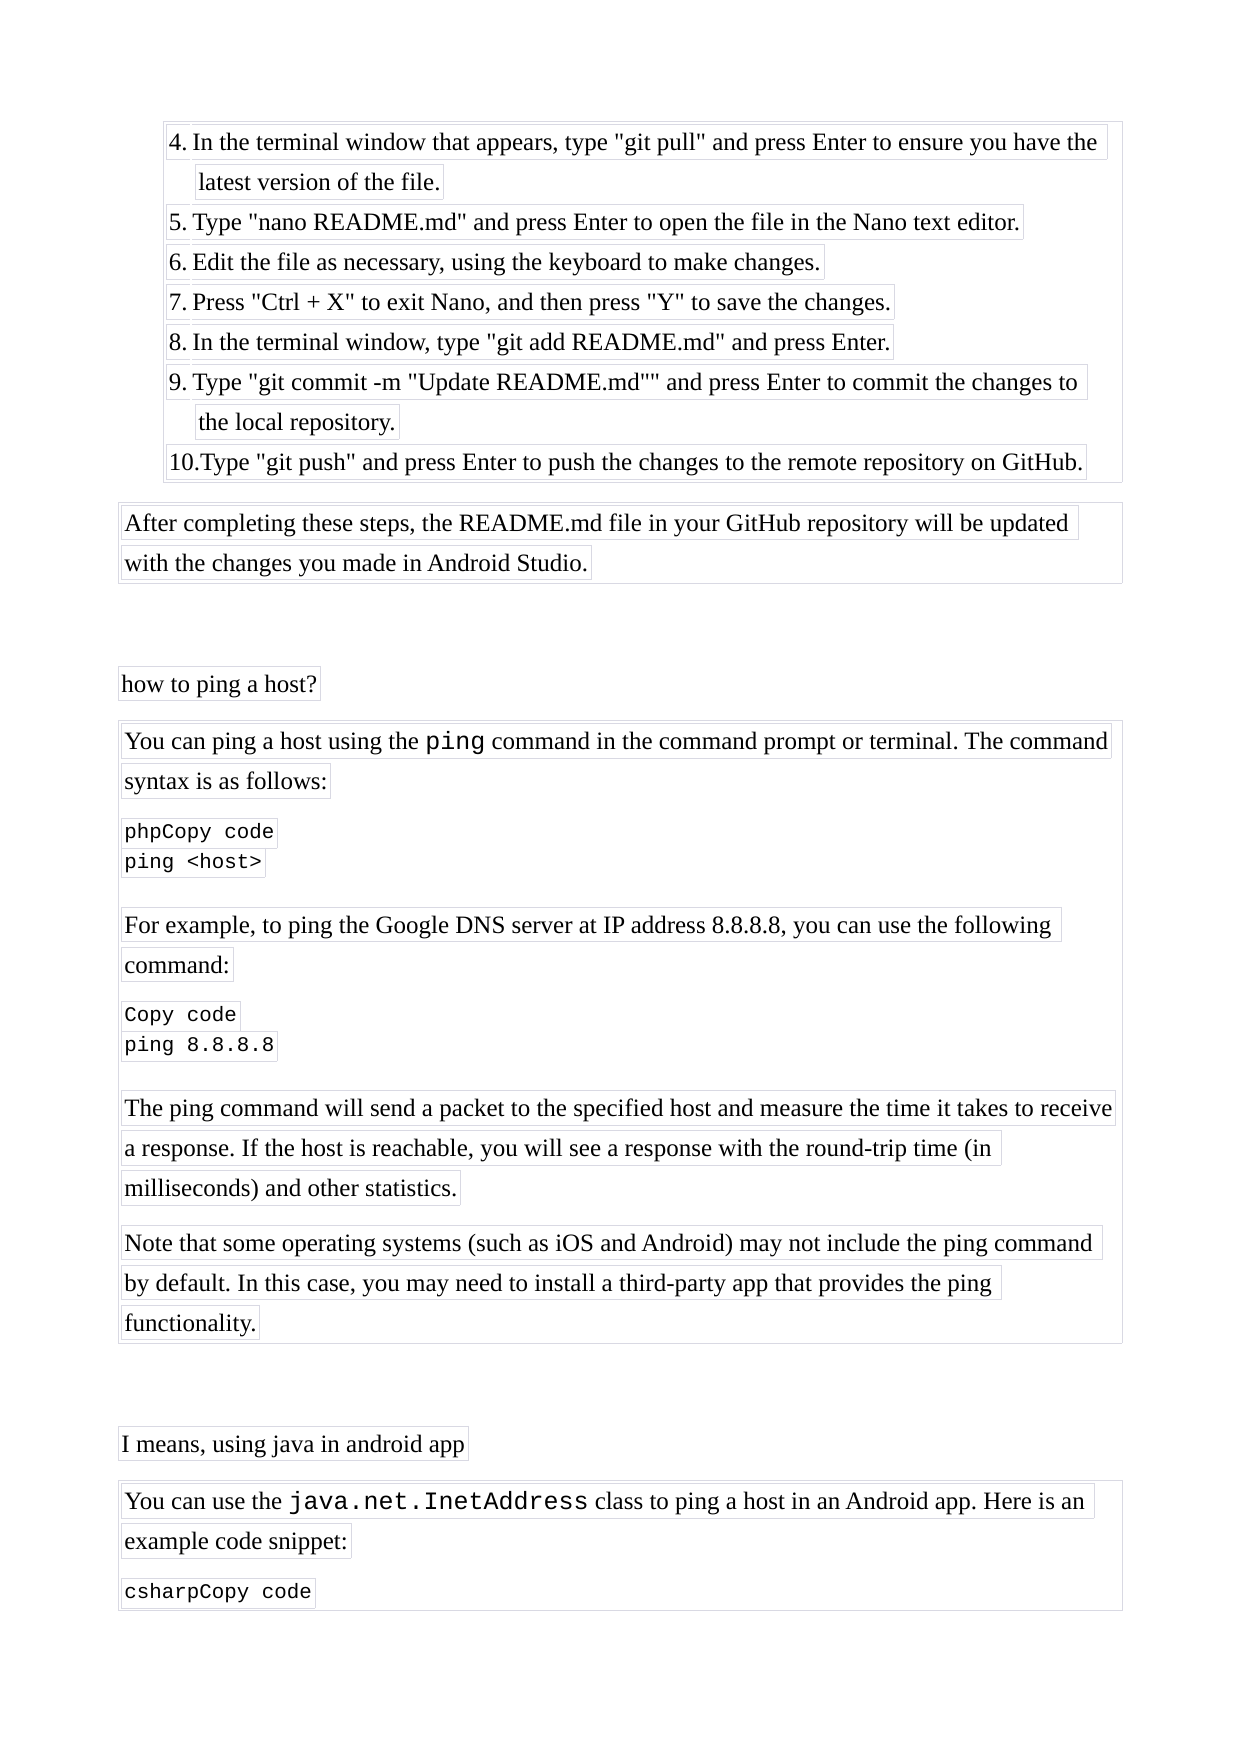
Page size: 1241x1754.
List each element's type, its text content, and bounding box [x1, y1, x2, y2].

list Type "nano README.md" and press Enter to open the file in the Nano text editor. [164, 201, 1122, 239]
text [266, 844, 1122, 877]
text The ping command will send a packet to the specified host and measure the time it takes to receive a response. If the host is reachable, you will see a response with the round-trip time (in milliseconds) and other statistics. [119, 1087, 1122, 1205]
text ping 8.8.8.8 [122, 1032, 277, 1061]
text Copy code [119, 998, 1122, 1028]
text how to ping a host? [119, 667, 320, 700]
list Press "Ctrl + X" to exit Nano, and then press "Y" to save the changes. [164, 281, 1122, 319]
text ping 8.8.8.8 [241, 1028, 1122, 1061]
text After completing these steps, the README.md file in your GitHub repository will be updated with the changes you made in Android Studio. [119, 503, 1122, 583]
list In the terminal window that appears, type "git pull" and press Enter to ensure you have the latest version of the file. [164, 122, 1122, 199]
text Note that some operating systems (such as iOS and Android) may not include the ping command by default. In this case, you may need to install a third-party app that provides the ping functionality. [119, 1222, 1122, 1343]
text For example, to ping the Google DNS server at IP address 8.8.8.8, you can use the following command: [119, 904, 1122, 982]
text [469, 1426, 1122, 1461]
list Type "git push" and press Enter to push the changes to the remote repository on GitHub. [164, 441, 1122, 482]
text You can ping a host using the ping command in the command prompt or terminal. The command syntax is as follows: [119, 721, 1122, 798]
text You can use the java.net.InetAddress class to ping a host in an Android app. Here is an example code snippet: [119, 1481, 1122, 1558]
text [321, 666, 1122, 701]
text I means, using java in android app [119, 1427, 468, 1460]
text ping <host> [122, 849, 265, 877]
list Edit the file as necessary, using the keyboard to make changes. [164, 241, 1122, 279]
text [122, 844, 277, 848]
text csharpCopy code [119, 1575, 1122, 1610]
list In the terminal window, type "git add README.md" and press Enter. [164, 321, 1122, 359]
list Type "git commit -m "Update README.md"" and press Enter to commit the changes to the local repository. [164, 361, 1122, 439]
text phpCopy code [119, 815, 1122, 844]
